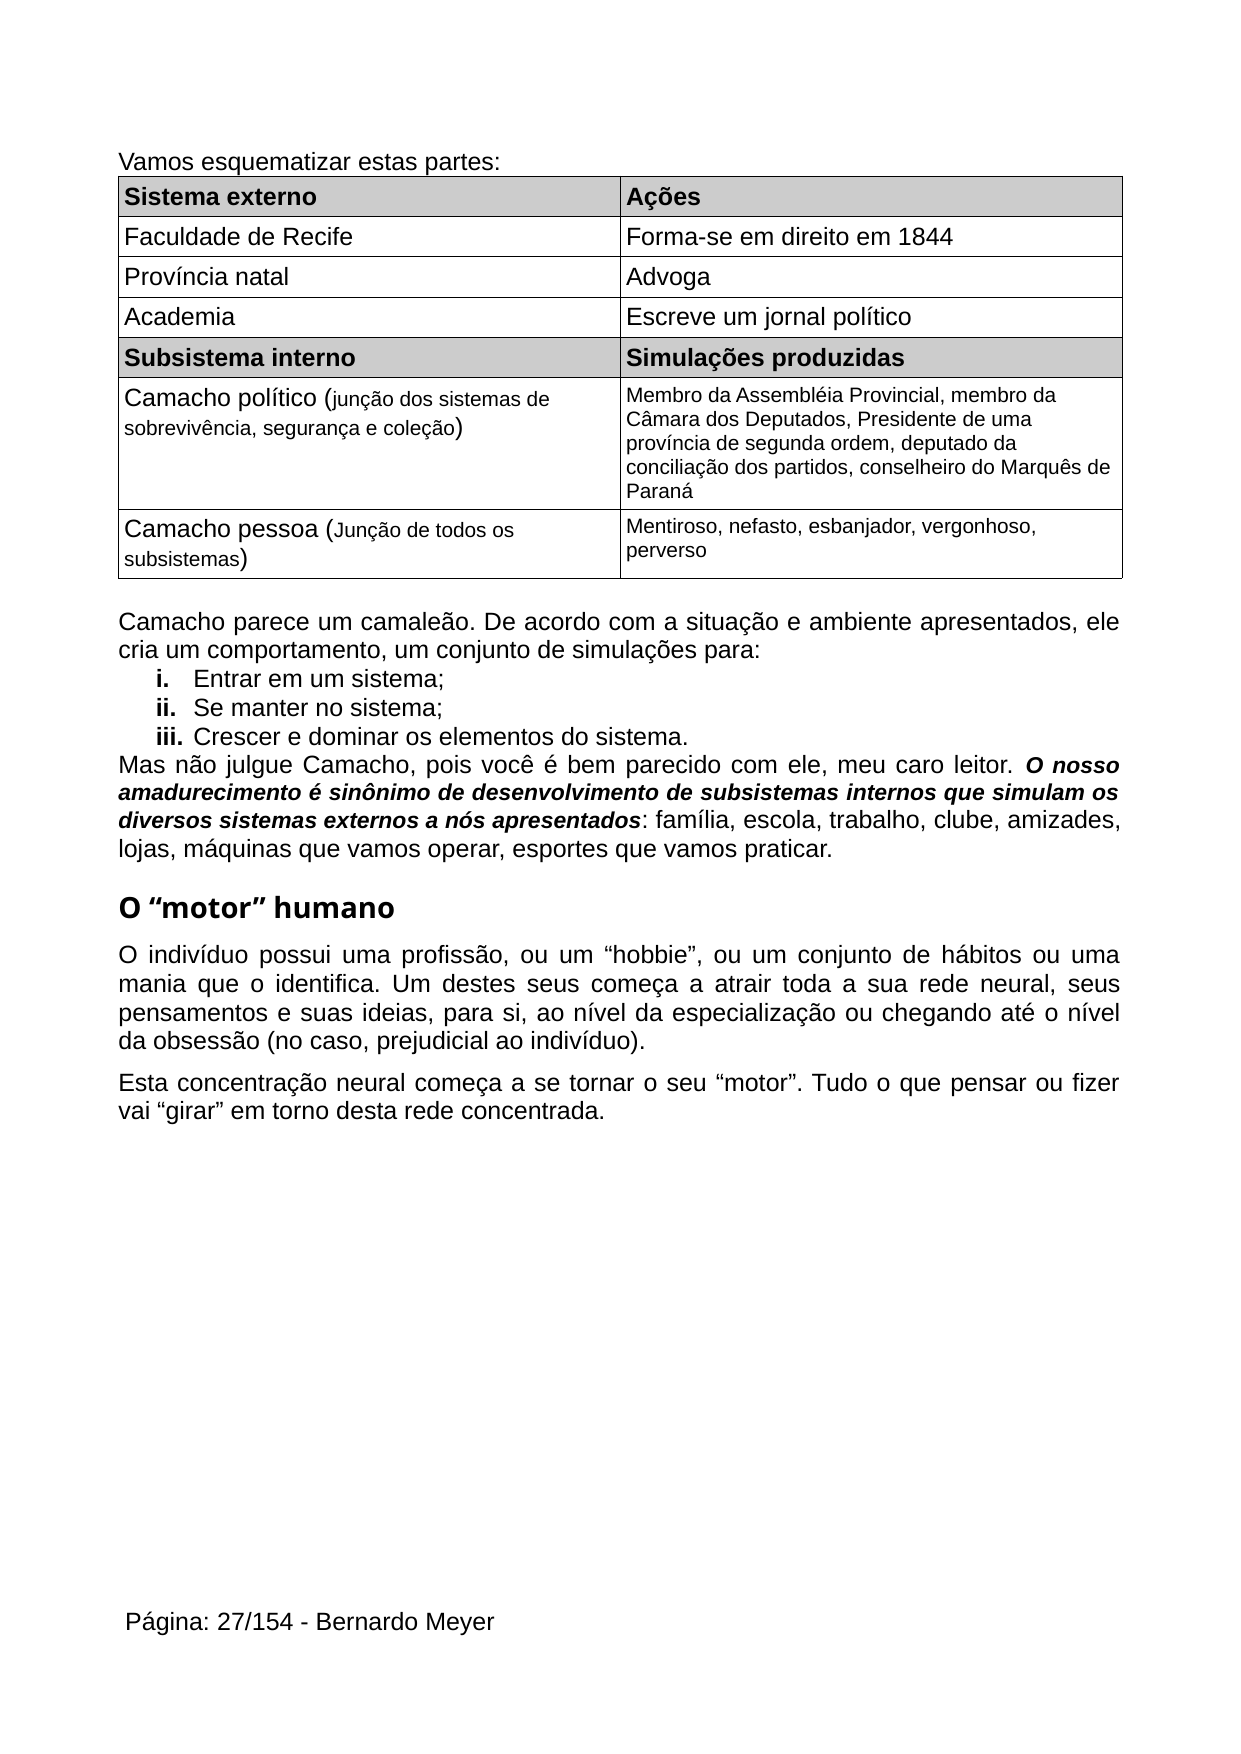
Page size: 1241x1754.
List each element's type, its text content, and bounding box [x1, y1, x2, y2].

text Vamos esquematizar estas partes: [118, 147, 1122, 176]
text Esta concentração neural começa a se tornar o seu “motor”. Tudo o que pensar ou fizer vai “girar” em torno desta rede concentrada. [118, 1067, 1122, 1125]
table_cell Advoga [621, 257, 1122, 297]
table_cell Academia [119, 298, 620, 337]
table_cell Faculdade de Recife [119, 217, 620, 256]
list Se manter no sistema; [156, 693, 1122, 721]
table_cell Camacho político (junção dos sistemas de sobrevivência, segurança e coleção) [119, 378, 620, 508]
table_header Sistema externo [119, 177, 620, 216]
table_cell Forma-se em direito em 1844 [621, 217, 1122, 256]
text O indivíduo possui uma profissão, ou um “hobbie”, ou um conjunto de hábitos ou uma mania que o identifica. Um destes seus começa a atrair toda a sua rede neural, seus pensamentos e suas ideias, para si, ao nível da especialização ou chegando até o nível da obsessão (no caso, prejudicial ao indivíduo). [118, 940, 1122, 1055]
list Crescer e dominar os elementos do sistema. [156, 721, 1122, 750]
table_cell Subsistema interno [119, 338, 620, 377]
table_cell Província natal [119, 257, 620, 297]
text Camacho parece um camaleão. De acordo com a situação e ambiente apresentados, ele cria um comportamento, um conjunto de simulações para: [118, 606, 1122, 664]
subtitle O “motor” humano [118, 888, 1122, 927]
table_header Ações [621, 177, 1122, 216]
list Entrar em um sistema; [156, 664, 1122, 693]
table_cell Escreve um jornal político [621, 298, 1122, 337]
table_cell Camacho pessoa (Junção de todos os subsistemas) [119, 510, 620, 578]
table_cell Membro da Assembléia Provincial, membro da Câmara dos Deputados, Presidente de uma província de segunda ordem, deputado da conciliação dos partidos, conselheiro do Marquês de Paraná [621, 378, 1122, 508]
table_cell Mentiroso, nefasto, esbanjador, vergonhoso, perverso [621, 510, 1122, 578]
text Mas não julgue Camacho, pois você é bem parecido com ele, meu caro leitor. O nosso amadurecimento é sinônimo de desenvolvimento de subsistemas internos que simulam os diversos sistemas externos a nós apresentados: família, escola, trabalho, clube, amizades, lojas, máquinas que vamos operar, esportes que vamos praticar. [118, 750, 1122, 863]
table_cell Simulações produzidas [621, 338, 1122, 377]
